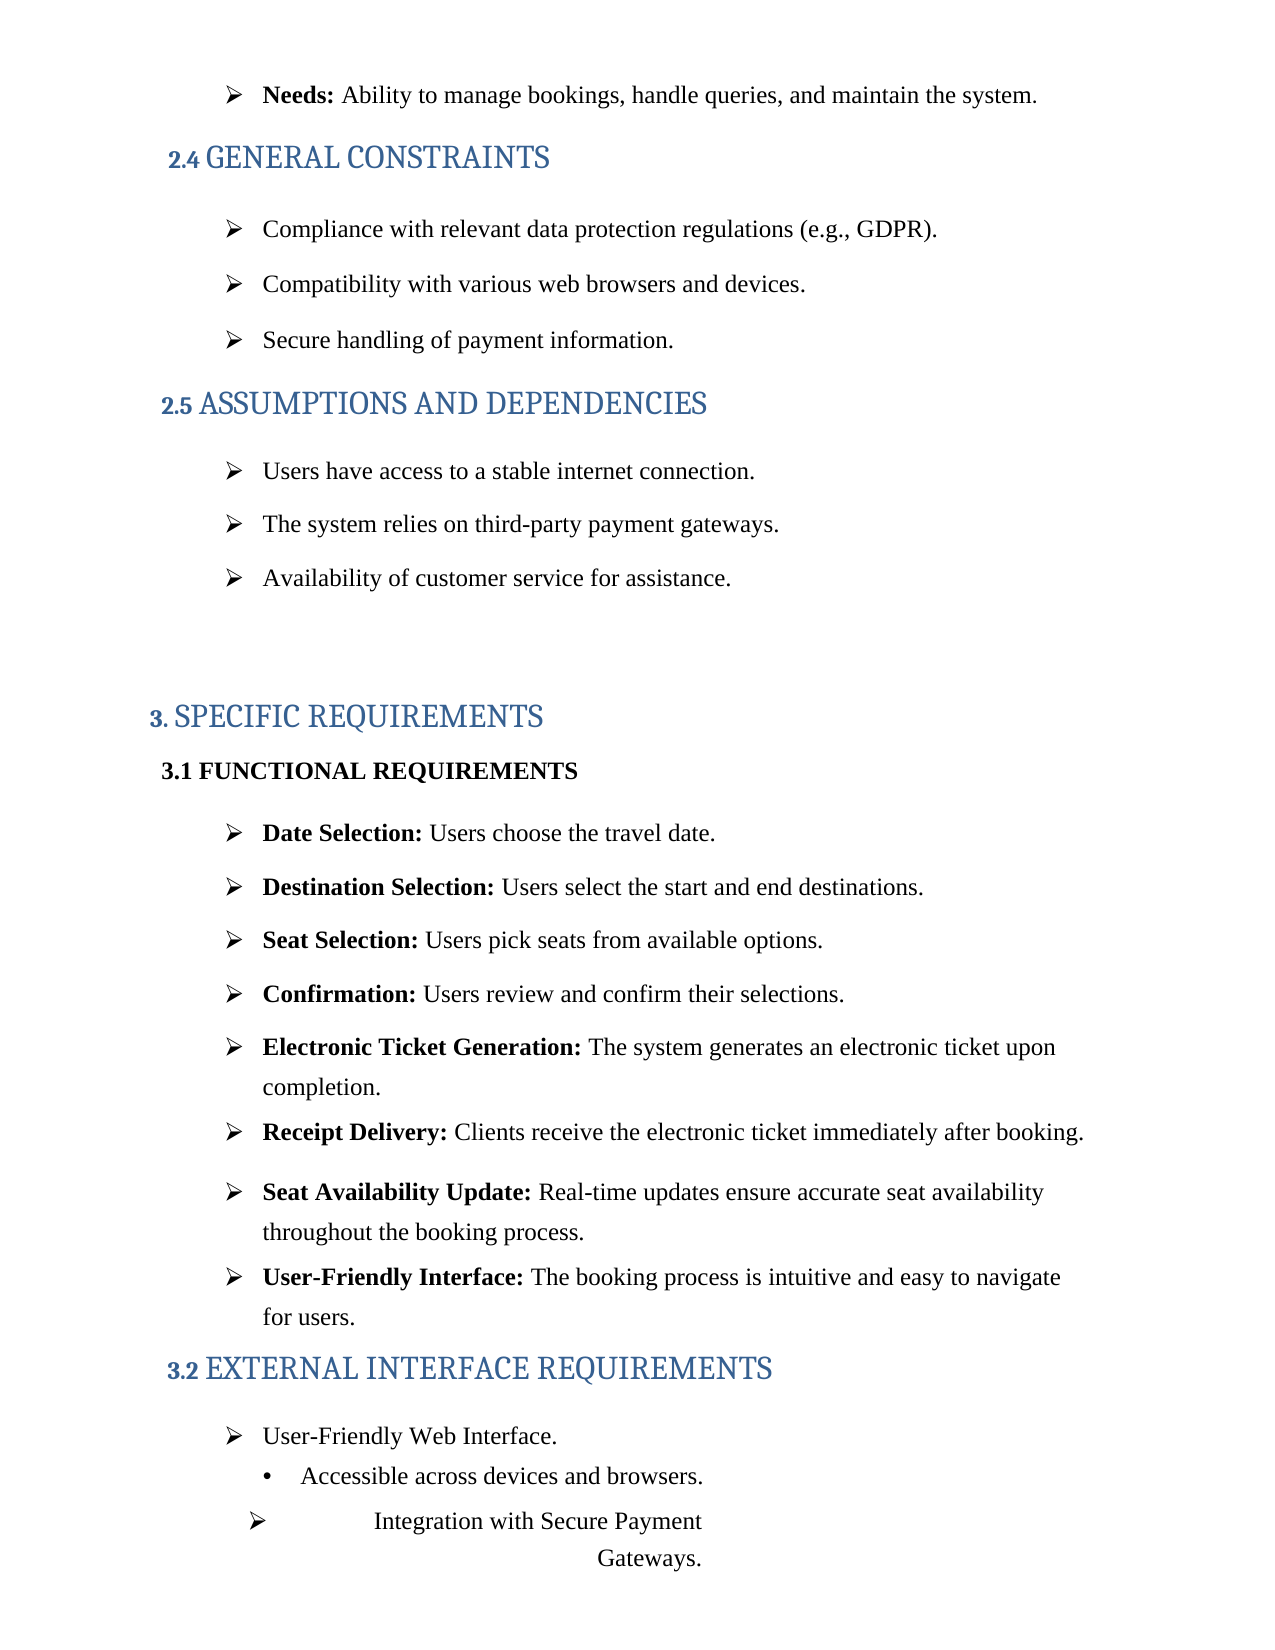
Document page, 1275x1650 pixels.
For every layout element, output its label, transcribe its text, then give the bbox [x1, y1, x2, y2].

list Needs: Ability to manage bookings, handle queries, and maintain the system. [225, 67, 1237, 118]
list Destination Selection: Users select the start and end destinations. [225, 858, 1237, 909]
list Receipt Delivery: Clients receive the electronic ticket immediately after booking. [225, 1103, 1237, 1154]
list Electronic Ticket Generation: The system generates an electronic ticket upon completion. [225, 1018, 1056, 1101]
list User-Friendly Web Interface. [225, 1407, 1237, 1459]
list Integration with Secure Payment Gateways. [137, 1492, 702, 1572]
list Seat Availability Update: Real-time updates ensure accurate seat availability throughout the booking process. [225, 1164, 1045, 1246]
subtitle GENERAL CONSTRAINTS [168, 139, 1237, 177]
list User-Friendly Interface: The booking process is intuitive and easy to navigate for users. [225, 1248, 1096, 1331]
list Secure handling of payment information. [225, 311, 1237, 363]
subtitle SPECIFIC REQUIREMENTS [150, 697, 1237, 736]
list Seat Selection: Users pick seats from available options. [225, 911, 1237, 963]
list FUNCTIONAL REQUIREMENTS [161, 756, 1237, 785]
list Compliance with relevant data protection regulations (e.g., GDPR). [225, 200, 1237, 252]
list Compatibility with various web browsers and devices. [225, 256, 1237, 307]
list Accessible across devices and browsers. [137, 1461, 703, 1490]
list The system relies on third-party payment gateways. [225, 496, 1237, 547]
list Date Selection: Users choose the travel date. [225, 804, 1237, 856]
list Availability of customer service for assistance. [225, 549, 1237, 601]
list Users have access to a stable internet connection. [225, 442, 1237, 494]
subtitle ASSUMPTIONS AND DEPENDENCIES [161, 384, 1237, 423]
subtitle EXTERNAL INTERFACE REQUIREMENTS [167, 1349, 1237, 1388]
list Confirmation: Users review and confirm their selections. [225, 965, 1237, 1016]
